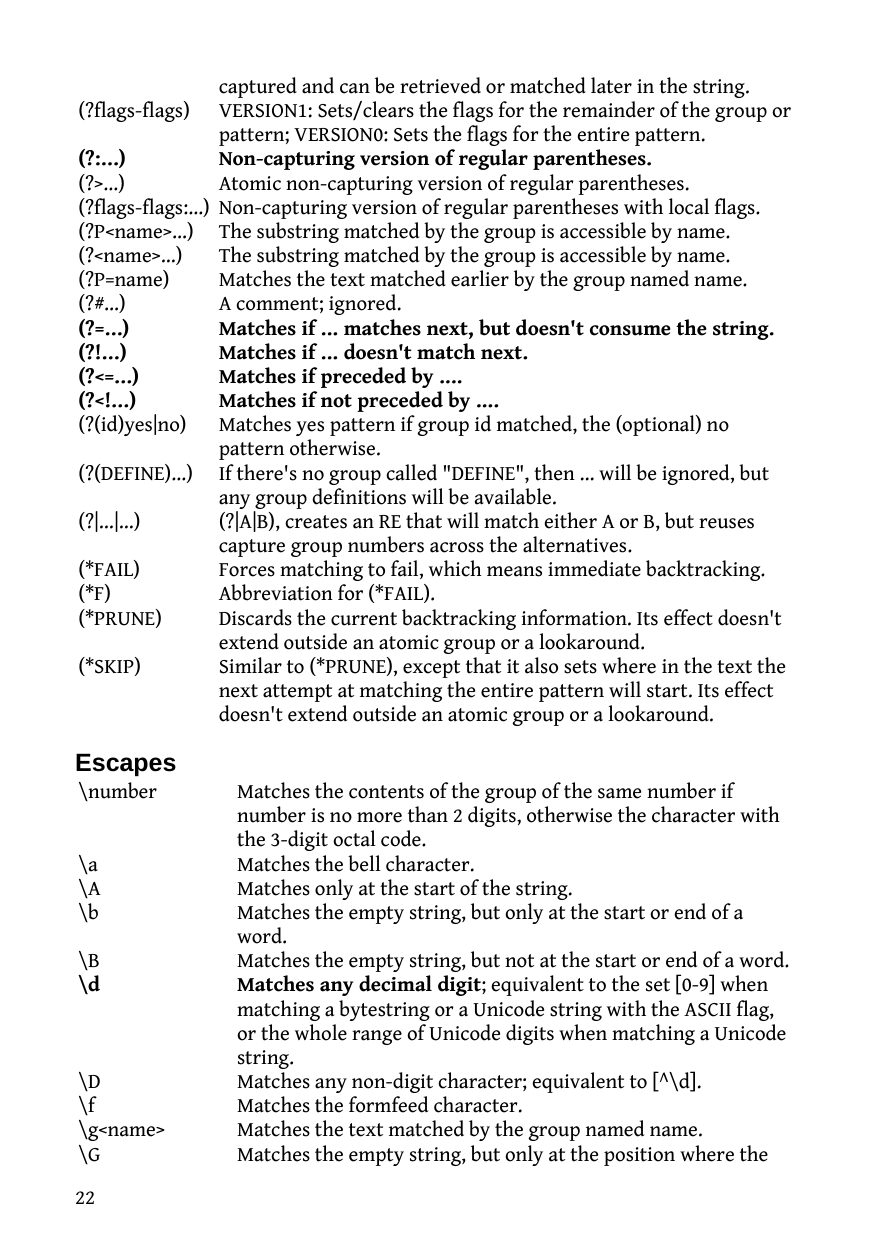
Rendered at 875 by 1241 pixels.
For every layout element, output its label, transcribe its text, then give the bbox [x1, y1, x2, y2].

table_cell (?|...|…) [75, 510, 216, 558]
table_cell captured and can be retrieved or matched later in the string. [216, 75, 796, 99]
table_header Matches the contents of the group of the same number if number is no more than 2 digits, otherwise the character with the 3-digit octal code. [234, 780, 796, 853]
table_cell (?P<name>…) [75, 220, 216, 244]
table_cell \d [75, 974, 234, 1070]
table_cell (?|A|B), creates an RE that will match either A or B, but reuses capture group numbers across the alternatives. [216, 510, 796, 558]
table_cell (?=…) [75, 317, 216, 341]
table_cell VERSION1: Sets/clears the flags for the remainder of the group or pattern; VERSION0: Sets the flags for the entire pattern. [216, 99, 796, 147]
table_cell (?(DEFINE)…) [75, 462, 216, 510]
table_cell Matches yes pattern if group id matched, the (optional) no pattern otherwise. [216, 413, 796, 462]
table_cell Matches the empty string, but not at the start or end of a word. [234, 950, 796, 974]
table_cell \b [75, 901, 234, 949]
table_cell Matches the bell character. [234, 853, 796, 877]
table_cell Abbreviation for (*FAIL). [216, 583, 796, 607]
table_cell Matches only at the start of the string. [234, 877, 796, 901]
table_cell Matches any decimal digit; equivalent to the set [0-9] when matching a bytestring or a Unicode string with the ASCII flag, or the whole range of Unicode digits when matching a Unicode string. [234, 974, 796, 1070]
table_cell \G [75, 1143, 234, 1167]
table_cell Matches the formfeed character. [234, 1095, 796, 1119]
table_cell Matches the text matched by the group named name. [234, 1119, 796, 1143]
table_cell [75, 75, 216, 99]
table_cell (?:…) [75, 148, 216, 172]
table_cell \g<name> [75, 1119, 234, 1143]
table_cell Matches if preceded by .... [216, 365, 796, 389]
table_header \number [75, 780, 234, 853]
table_cell Matches if ... matches next, but doesn't consume the string. [216, 317, 796, 341]
table_cell (?P=name) [75, 268, 216, 292]
table_cell \A [75, 877, 234, 901]
table_cell \f [75, 1095, 234, 1119]
table_cell Discards the current backtracking information. Its effect doesn't extend outside an atomic group or a lookaround. [216, 607, 796, 655]
table_cell (*SKIP) [75, 655, 216, 727]
table_cell Matches the empty string, but only at the position where the [234, 1143, 796, 1167]
table_cell Matches if not preceded by .... [216, 389, 796, 413]
table_cell Forces matching to fail, which means immediate backtracking. [216, 558, 796, 582]
table_cell (*FAIL) [75, 558, 216, 582]
table_cell (*PRUNE) [75, 607, 216, 655]
subtitle Escapes [75, 748, 799, 777]
table_cell (?flags-flags:…) [75, 196, 216, 220]
table_cell (?>…) [75, 172, 216, 196]
table_cell (?flags-flags) [75, 99, 216, 147]
table_cell A comment; ignored. [216, 293, 796, 317]
table_cell The substring matched by the group is accessible by name. [216, 244, 796, 268]
table_cell (?#…) [75, 293, 216, 317]
table_cell \B [75, 950, 234, 974]
table_cell (?<name>…) [75, 244, 216, 268]
table_cell \a [75, 853, 234, 877]
table_cell Matches any non-digit character; equivalent to [^\d]. [234, 1070, 796, 1094]
table_cell (?<!…) [75, 389, 216, 413]
table_cell If there's no group called "DEFINE", then ... will be ignored, but any group definitions will be available. [216, 462, 796, 510]
table_cell Non-capturing version of regular parentheses. [216, 148, 796, 172]
table_cell \D [75, 1070, 234, 1094]
table_cell The substring matched by the group is accessible by name. [216, 220, 796, 244]
table_cell Matches the text matched earlier by the group named name. [216, 268, 796, 292]
table_cell Atomic non-capturing version of regular parentheses. [216, 172, 796, 196]
table_cell Matches the empty string, but only at the start or end of a word. [234, 901, 796, 949]
table_cell Non-capturing version of regular parentheses with local flags. [216, 196, 796, 220]
table_cell (?<=…) [75, 365, 216, 389]
table_cell Matches if ... doesn't match next. [216, 341, 796, 365]
table_cell (*F) [75, 583, 216, 607]
table_cell (?!…) [75, 341, 216, 365]
table_cell Similar to (*PRUNE), except that it also sets where in the text the next attempt at matching the entire pattern will start. Its effect doesn't extend outside an atomic group or a lookaround. [216, 655, 796, 727]
table_cell (?(id)yes|no) [75, 413, 216, 462]
